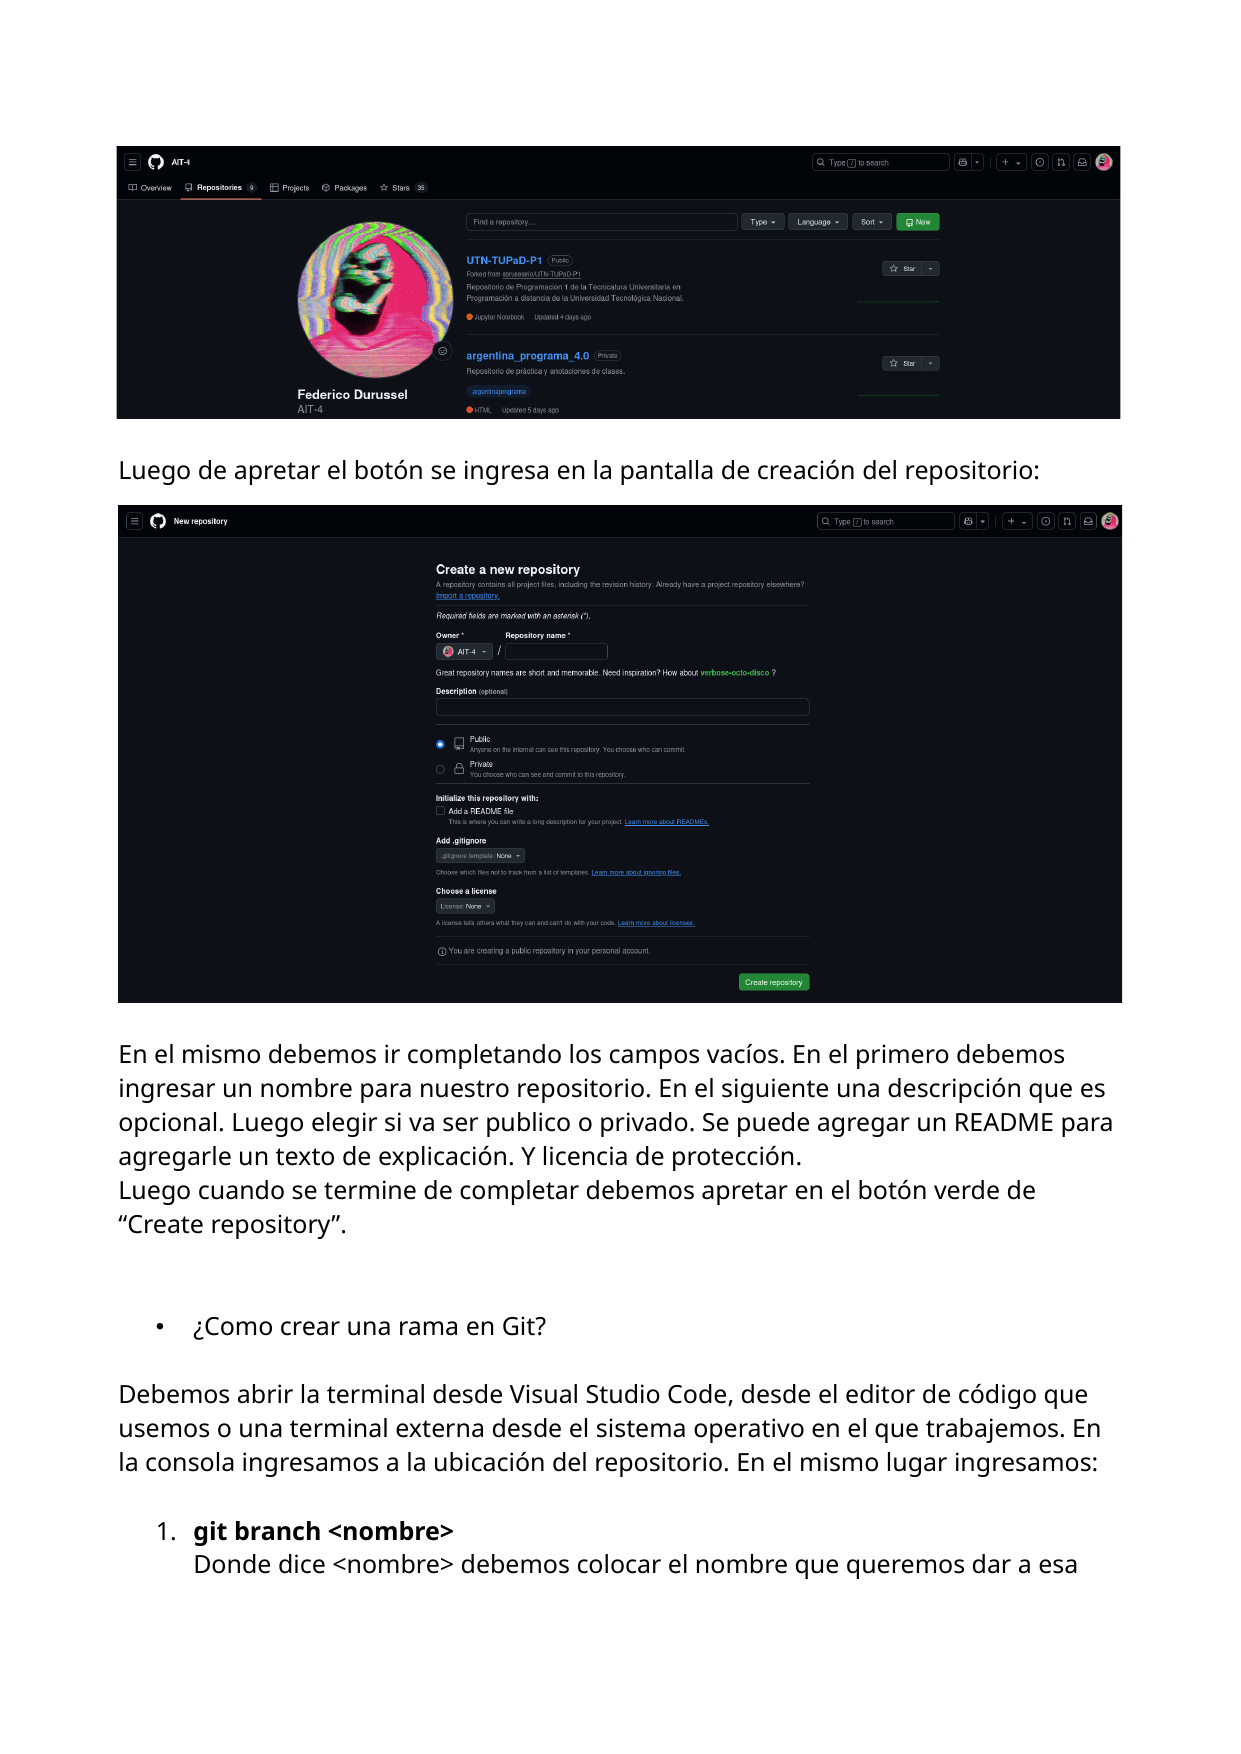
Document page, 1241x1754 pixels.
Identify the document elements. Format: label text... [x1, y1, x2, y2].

list git branch <nombre> Donde dice <nombre> debemos colocar el nombre que queremos dar a esa [156, 1513, 1122, 1581]
list ¿Como crear una rama en Git? [156, 1309, 1122, 1343]
picture [118, 505, 1123, 1003]
text Debemos abrir la terminal desde Visual Studio Code, desde el editor de código que usemos o una terminal externa desde el sistema operativo en el que trabajemos. En la consola ingresamos a la ubicación del repositorio. En el mismo lugar ingresamos: [118, 1377, 1122, 1479]
text En el mismo debemos ir completando los campos vacíos. En el primero debemos ingresar un nombre para nuestro repositorio. En el siguiente una descripción que es opcional. Luego elegir si va ser publico o privado. Se puede agregar un README para agregarle un texto de explicación. Y licencia de protección. [118, 1036, 1122, 1172]
picture [116, 146, 1121, 419]
text Luego de apretar el botón se ingresa en la pantalla de creación del repositorio: [118, 452, 1122, 486]
text Luego cuando se termine de completar debemos apretar en el botón verde de “Create repository”. [118, 1172, 1122, 1241]
